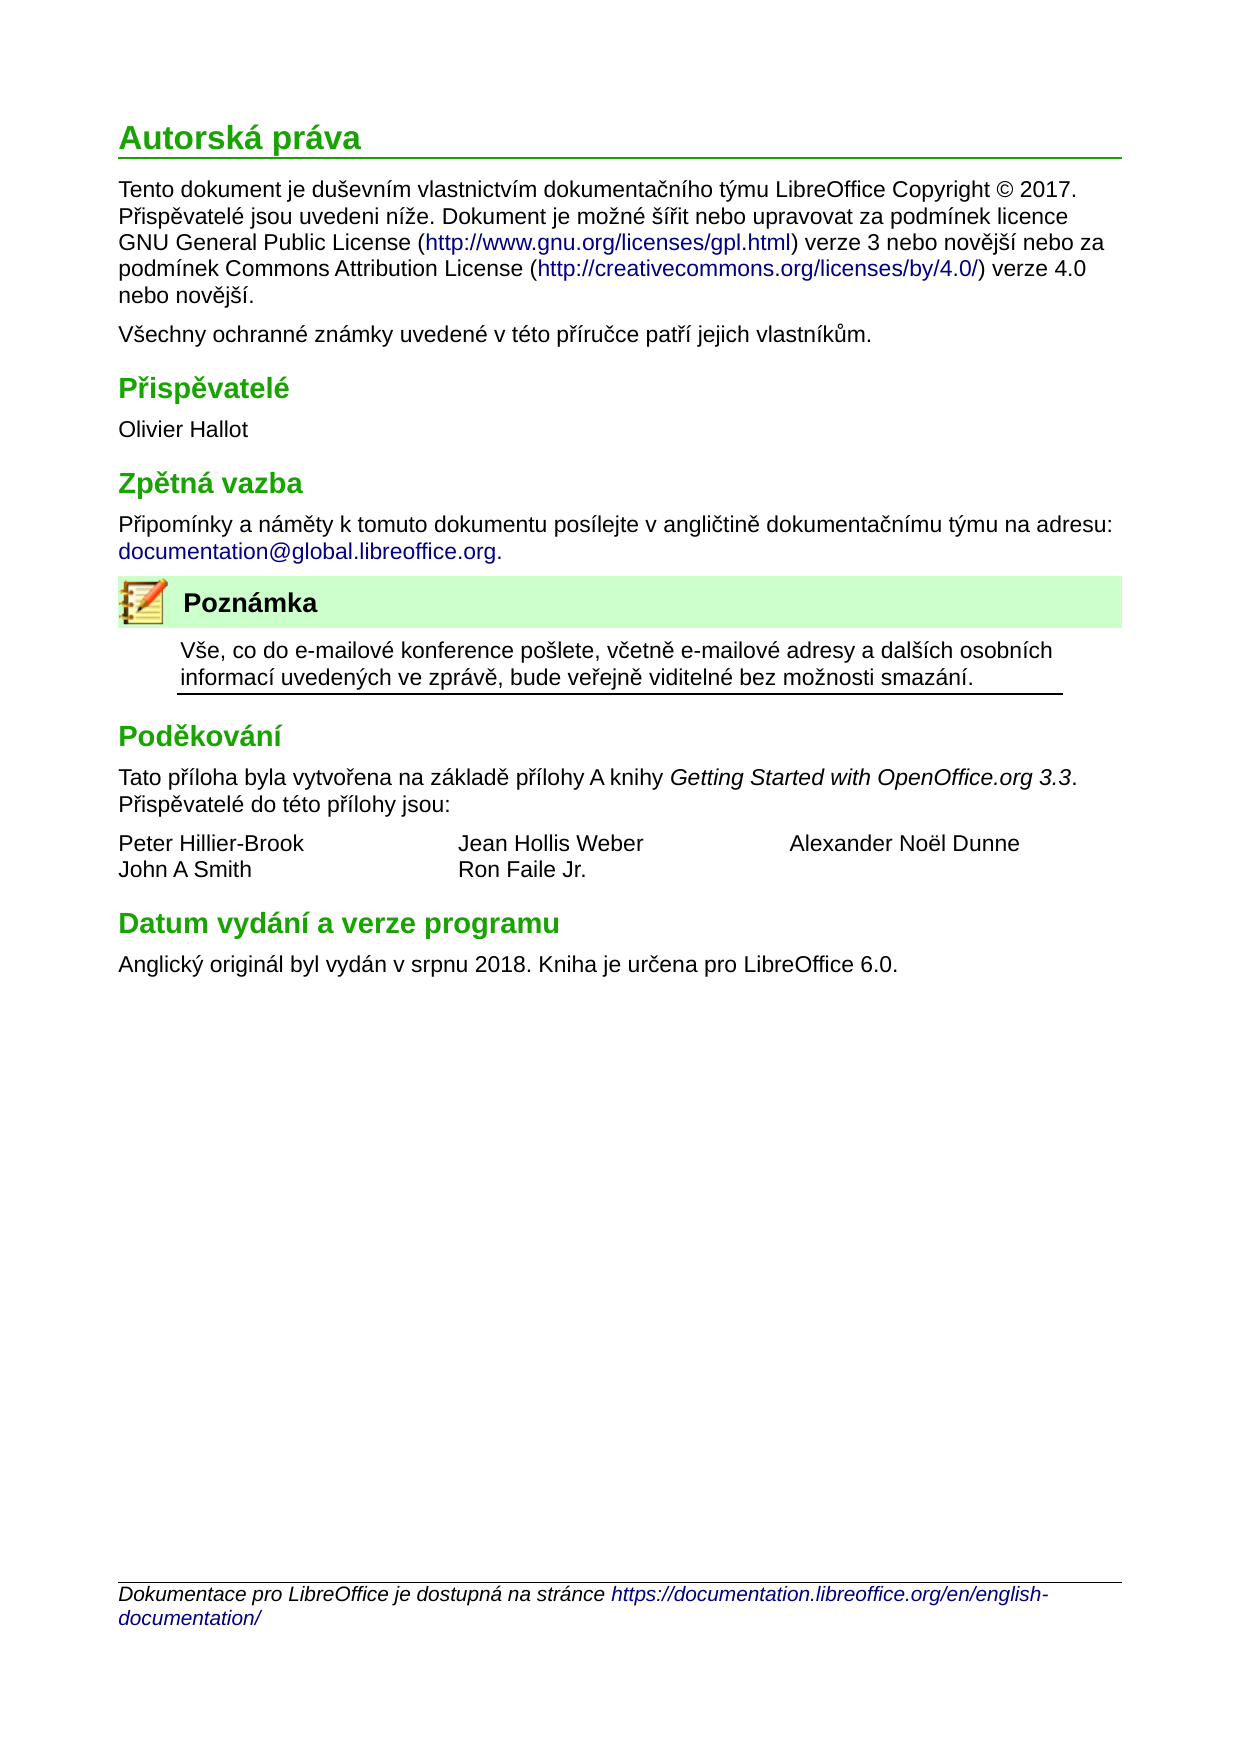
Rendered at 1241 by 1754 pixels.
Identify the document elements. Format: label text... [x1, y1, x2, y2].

subtitle Poznámka [118, 576, 1122, 628]
text Vše, co do e-mailové konference pošlete, včetně e-mailové adresy a dalších osobních informací uvedených ve zprávě, bude veřejně viditelné bez možnosti smazání. [177, 634, 1063, 693]
subtitle Přispěvatelé [118, 371, 1122, 404]
subtitle Zpětná vazba [118, 466, 1122, 499]
table_header [789, 416, 1122, 442]
table_header [458, 416, 789, 442]
text Tento dokument je duševním vlastnictvím dokumentačního týmu LibreOffice Copyright © 2017. Přispěvatelé jsou uvedeni níže. Dokument je možné šířit nebo upravovat za podmínek licence GNU General Public License (http://www.gnu.org/licenses/gpl.html) verze 3 nebo novější nebo za podmínek Commons Attribution License (http://creativecommons.org/licenses/by/4.0/) verze 4.0 nebo novější. [118, 176, 1122, 308]
text Anglický originál byl vydán v srpnu 2018. Kniha je určena pro LibreOffice 6.0. [118, 951, 1122, 977]
text Připomínky a náměty k tomuto dokumentu posílejte v angličtině dokumentačnímu týmu na adresu: documentation@global.libreoffice.org. [118, 511, 1122, 564]
table_cell John A Smith [118, 856, 458, 882]
subtitle Datum vydání a verze programu [118, 906, 1122, 939]
table_header Peter Hillier-Brook [118, 830, 458, 856]
table_header Alexander Noël Dunne [789, 830, 1122, 856]
text Všechny ochranné známky uvedené v této příručce patří jejich vlastníkům. [118, 321, 1122, 347]
table_cell [789, 856, 1122, 882]
table_header Jean Hollis Weber [458, 830, 789, 856]
table_header Olivier Hallot [118, 416, 458, 442]
picture [119, 577, 170, 628]
subtitle Autorská práva [118, 118, 1122, 157]
table_cell Ron Faile Jr. [458, 856, 789, 882]
text Tato příloha byla vytvořena na základě přílohy A knihy Getting Started with OpenOffice.org 3.3. Přispěvatelé do této přílohy jsou: [118, 764, 1122, 817]
subtitle Poděkování [118, 719, 1122, 752]
